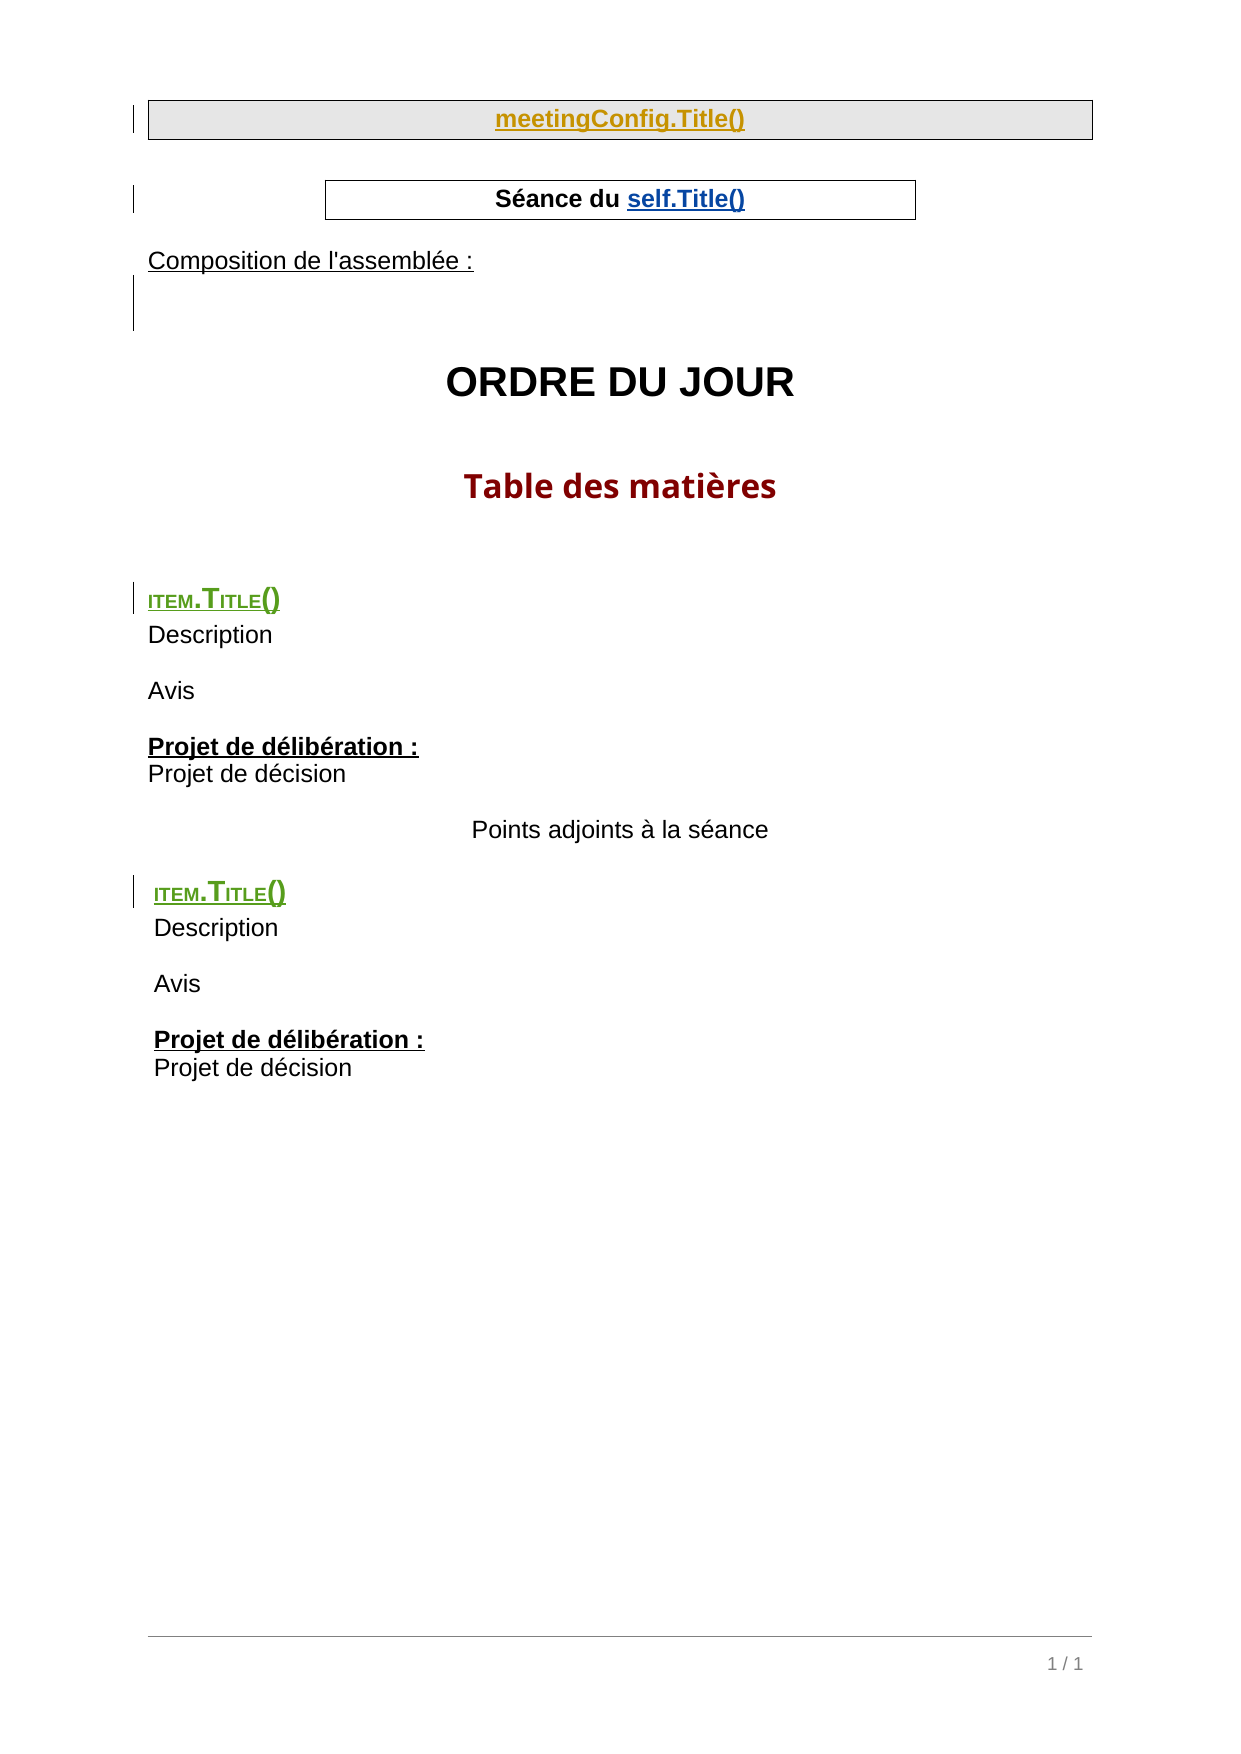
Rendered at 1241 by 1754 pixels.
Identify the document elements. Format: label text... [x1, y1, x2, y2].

text Projet de délibération : [148, 732, 1092, 760]
subtitle item.Title() [148, 582, 1092, 614]
text Description [148, 621, 1092, 648]
text Composition de l'assemblée : [148, 247, 1092, 275]
table_header Séance du self.Title() [326, 181, 915, 219]
table_header meetingConfig.Title() [149, 101, 1092, 139]
table_header item.Title() Description Avis Projet de délibération : Projet de décision [148, 856, 1092, 1087]
subtitle Points adjoints à la séance [148, 816, 1092, 844]
text Avis [148, 676, 1092, 704]
text Projet de décision [148, 760, 1092, 788]
subtitle Table des matières [148, 463, 1092, 508]
text ORDRE DU JOUR [148, 331, 1092, 405]
